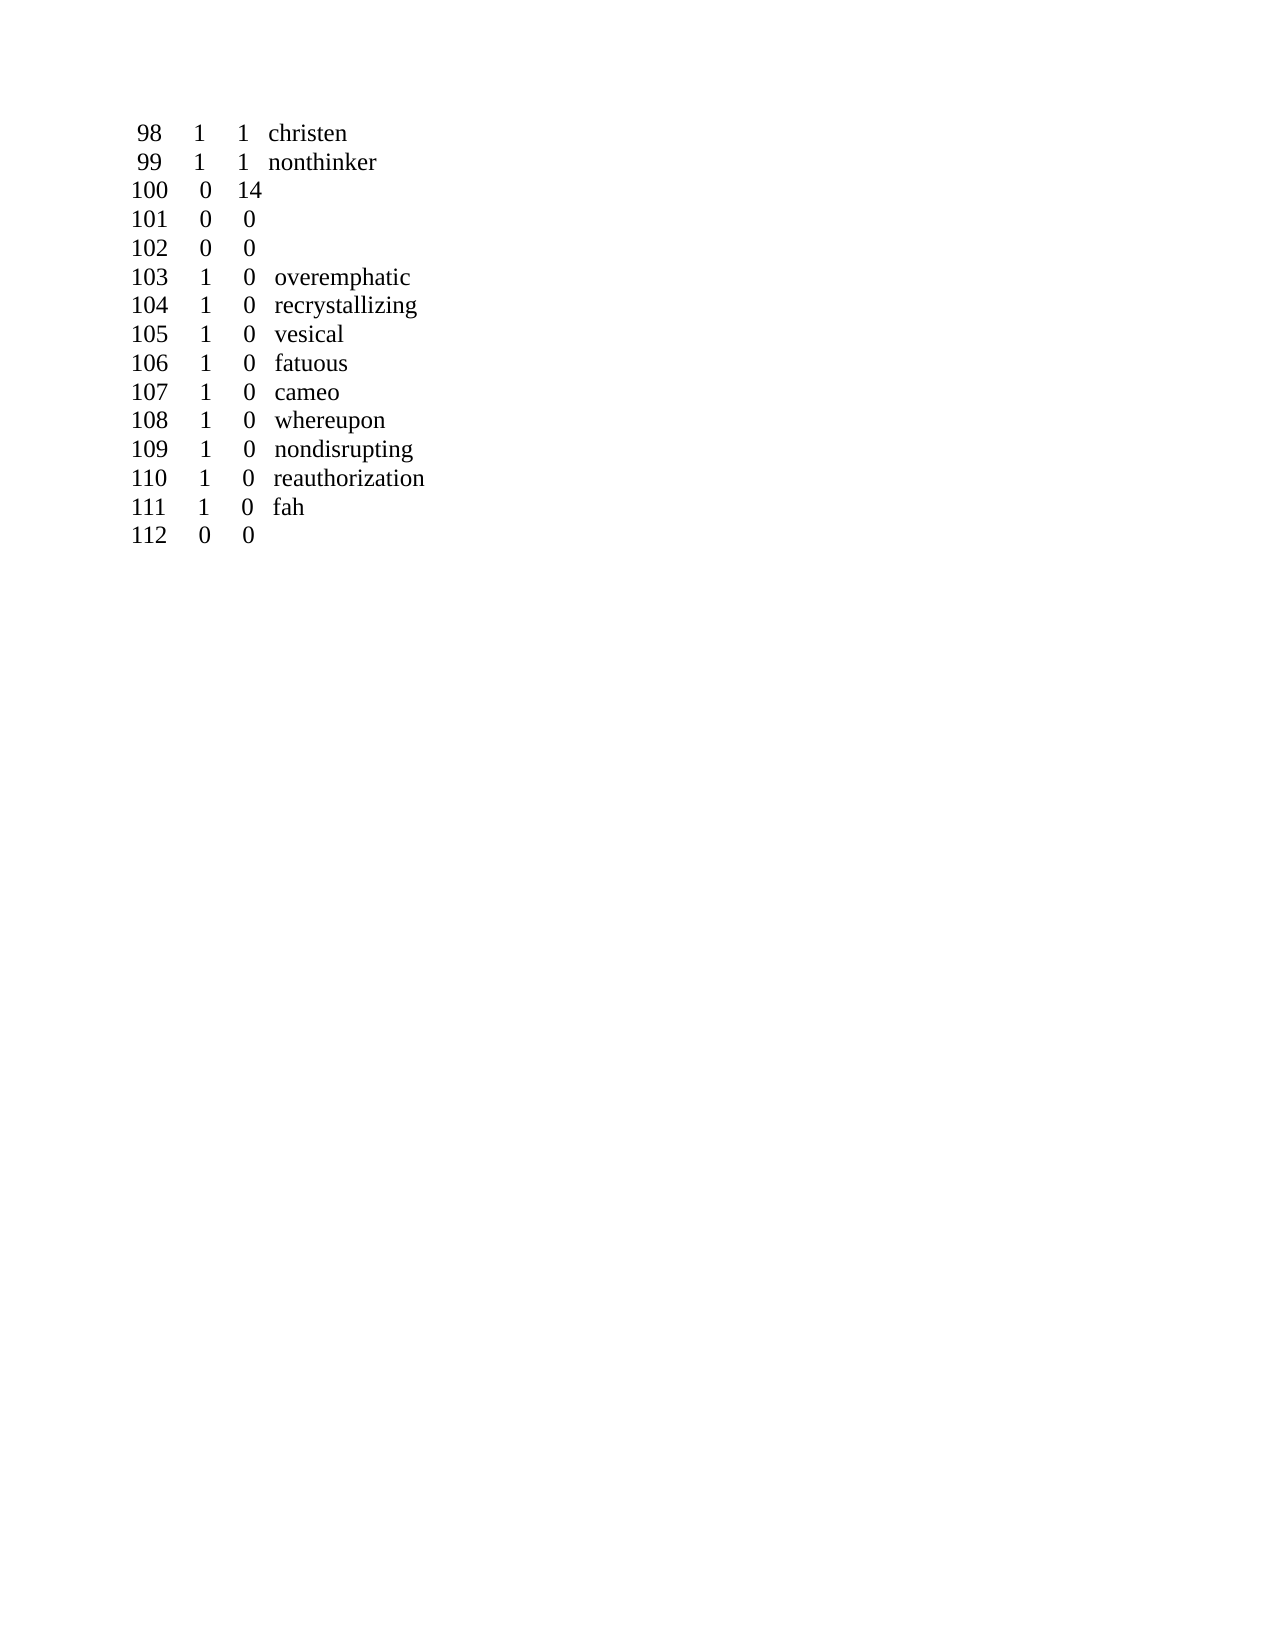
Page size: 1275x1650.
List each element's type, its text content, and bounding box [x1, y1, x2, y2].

text 107 1 0 cameo [118, 377, 1157, 406]
text 108 1 0 whereupon [118, 406, 1157, 434]
text 110 1 0 reauthorization [118, 463, 1157, 492]
text 102 0 0 [118, 233, 1157, 262]
text 105 1 0 vesical [118, 319, 1157, 348]
text 103 1 0 overemphatic [118, 262, 1157, 291]
text 99 1 1 nonthinker [118, 147, 1157, 176]
text 101 0 0 [118, 204, 1157, 233]
text 104 1 0 recrystallizing [118, 291, 1157, 319]
text 111 1 0 fah [118, 492, 1157, 521]
text 100 0 14 [118, 176, 1157, 204]
text 98 1 1 christen [118, 118, 1157, 147]
text 109 1 0 nondisrupting [118, 434, 1157, 463]
text 106 1 0 fatuous [118, 348, 1157, 377]
text 112 0 0 [118, 521, 1157, 549]
